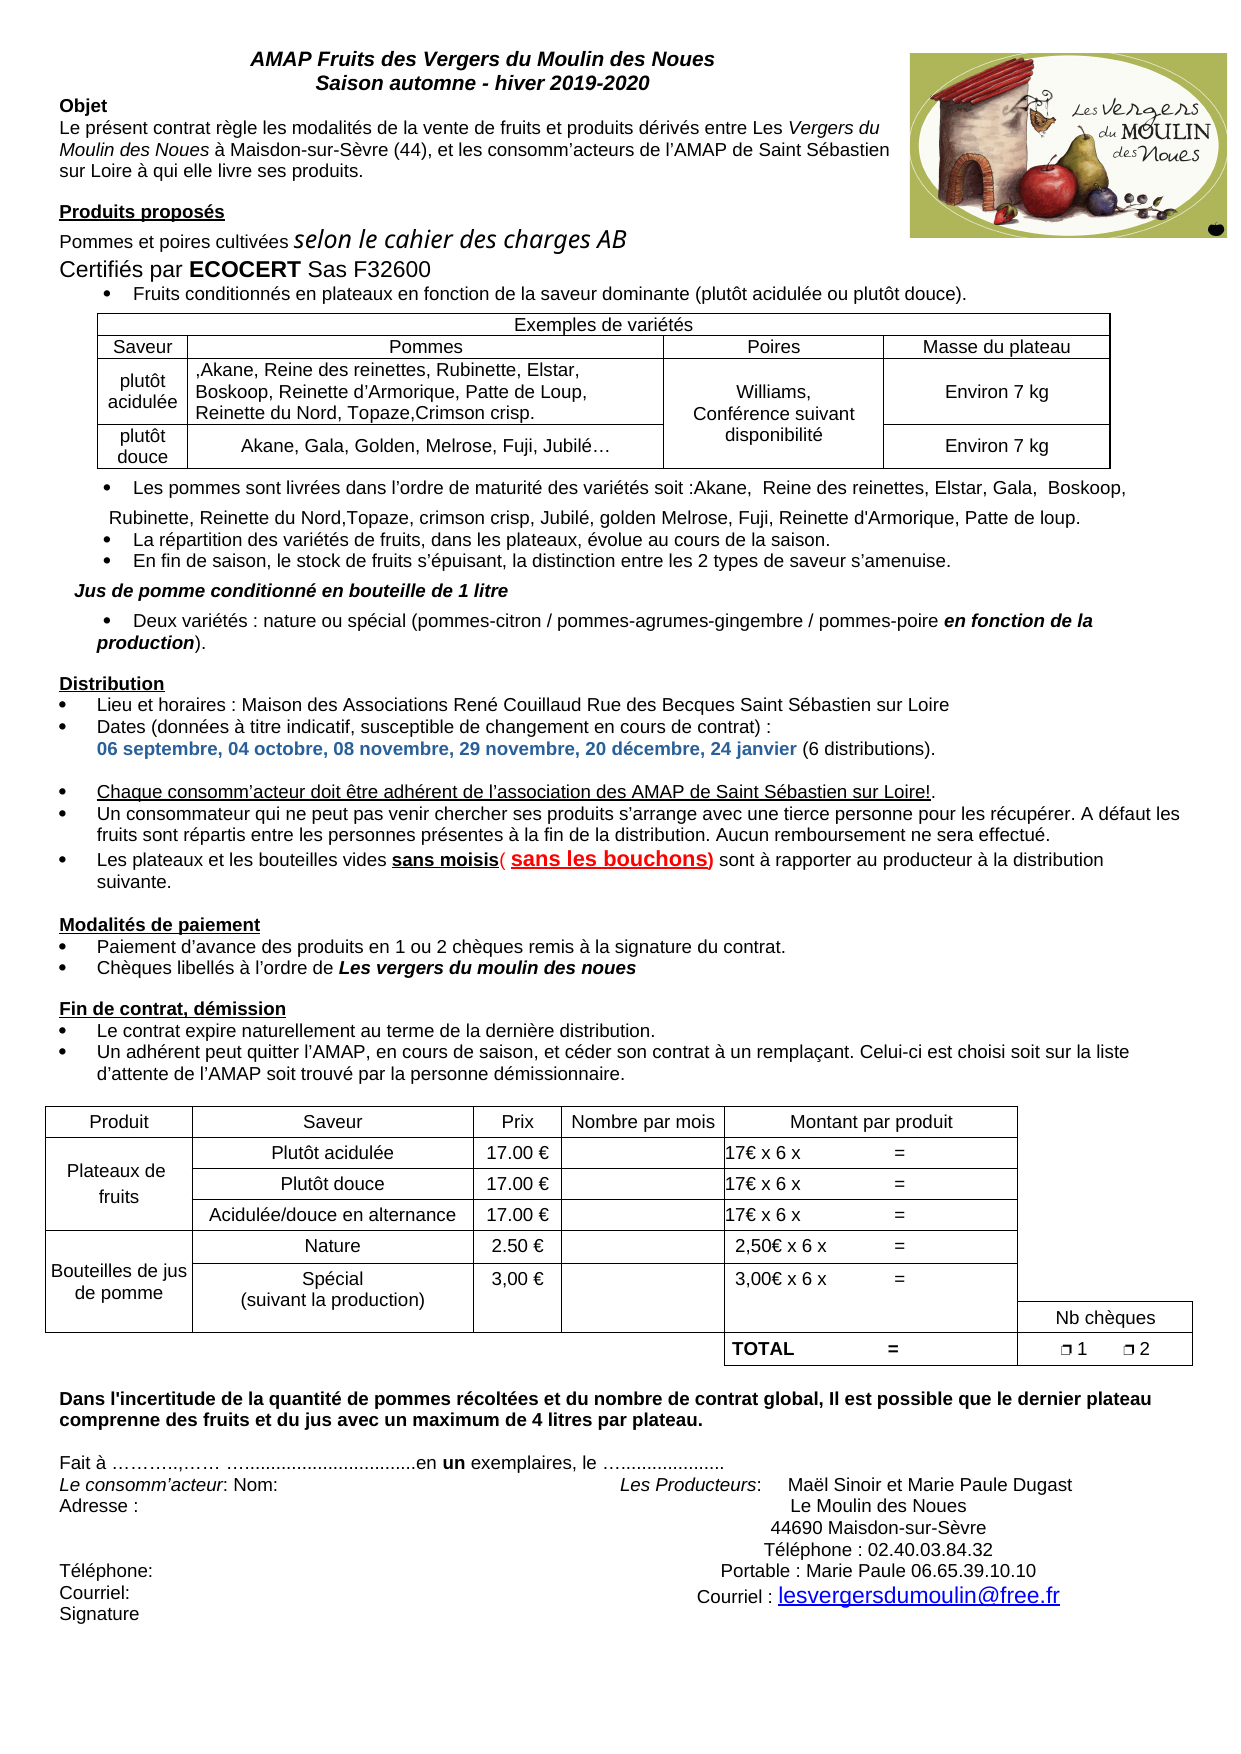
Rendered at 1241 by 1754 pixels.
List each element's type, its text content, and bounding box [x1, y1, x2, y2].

list En fin de saison, le stock de fruits s’épuisant, la distinction entre les 2 types de saveur s’amenuise. [97, 550, 1181, 572]
list Paiement d’avance des produits en 1 ou 2 chèques remis à la signature du contrat. [59, 935, 1181, 957]
table_cell [562, 1200, 724, 1230]
table_cell [46, 1333, 192, 1365]
text Rubinette, Reinette du Nord,Topaze, crimson crisp, Jubilé, golden Melrose, Fuji, Reinette d'Armorique, Patte de loup. [103, 507, 1181, 529]
table_cell [1161, 1230, 1193, 1262]
list Les plateaux et les bouteilles vides sans moisis( sans les bouchons) sont à rapporter au producteur à la distribution suivante. [59, 846, 1181, 892]
table_cell [1161, 1168, 1193, 1199]
table_cell [1093, 1199, 1158, 1230]
table_cell [562, 1169, 724, 1199]
table_cell [1018, 1137, 1092, 1168]
table_cell [1018, 1168, 1092, 1199]
table_cell 3,00€ x 6 x = [725, 1264, 1017, 1332]
table_header Montant par produit [725, 1107, 1017, 1137]
list Lieu et horaires : Maison des Associations René Couillaud Rue des Becques Saint Sébastien sur Loire [59, 694, 1181, 716]
table_cell [1018, 1199, 1092, 1230]
subtitle Distribution [59, 673, 1181, 694]
table_cell 17€ x 6 x = [725, 1169, 1017, 1199]
table_cell Akane, Gala, Golden, Melrose, Fuji, Jubilé… [188, 425, 663, 468]
list Les pommes sont livrées dans l’ordre de maturité des variétés soit :Akane, Reine des reinettes, Elstar, Gala, Boskoop, [103, 477, 1181, 499]
table_cell Environ 7 kg [884, 425, 1109, 468]
table_cell 17,00 € [474, 1169, 561, 1199]
table_cell [562, 1333, 724, 1365]
text Le présent contrat règle les modalités de la vente de fruits et produits dérivés entre Les Vergers du Moulin des Noues à Maisdon-sur-Sèvre (44), et les consomm’acteurs de l’AMAP de Saint Sébastien sur Loire à qui elle livre ses produits. [59, 117, 908, 181]
table_cell 17€ x 6 x = [725, 1138, 1017, 1168]
table_cell 3,00 € [474, 1264, 561, 1332]
subtitle Fin de contrat, démission [59, 998, 1181, 1019]
table_header [1093, 1106, 1158, 1137]
table_cell Bouteilles de jus de pomme [46, 1231, 192, 1332]
table_cell TOTAL = [725, 1333, 1017, 1365]
table_header Saveur [193, 1107, 473, 1137]
table_cell Nb chèques [1018, 1302, 1192, 1332]
table_header [1161, 1106, 1193, 1137]
table_cell Pommes [188, 336, 663, 358]
table_cell Poires [664, 336, 883, 358]
table_cell 17,00 € [474, 1200, 561, 1230]
table_cell Masse du plateau [884, 336, 1109, 358]
table_header [1018, 1106, 1092, 1137]
text Certifiés par ECOCERT Sas F32600 [59, 256, 1181, 283]
table_cell [1093, 1168, 1158, 1199]
table_cell [1093, 1263, 1158, 1301]
table_cell  1  2 [1018, 1333, 1192, 1365]
subtitle Produits proposés [59, 201, 908, 222]
table_cell plutôt acidulée [98, 359, 187, 423]
table_cell [562, 1138, 724, 1168]
list Un adhérent peut quitter l’AMAP, en cours de saison, et céder son contrat à un remplaçant. Celui-ci est choisi soit sur la liste d’attente de l’AMAP soit trouvé par la personne démissionnaire. [59, 1041, 1181, 1084]
table_cell 17€ x 6 x = [725, 1200, 1017, 1230]
table_cell Williams, Conférence suivant disponibilité [664, 359, 883, 468]
table_header Les Producteurs: Maël Sinoir et Marie Paule Dugast Le Moulin des Noues 44690 Maisdon-sur-Sèvre Téléphone : 02.40.03.84.32 Portable : Marie Paule 06.65.39.10.10 Courriel : lesvergersdumoulin@free.fr [613, 1474, 1144, 1625]
list Fruits conditionnés en plateaux en fonction de la saveur dominante (plutôt acidulée ou plutôt douce). [97, 283, 1181, 304]
list Chèques libellés à l’ordre de Les vergers du moulin des noues [59, 957, 1181, 979]
table_cell [562, 1231, 724, 1262]
list Le contrat expire naturellement au terme de la dernière distribution. [59, 1019, 1181, 1041]
list Deux variétés : nature ou spécial (pommes-citron / pommes-agrumes-gingembre / pommes-poire en fonction de la production). [97, 610, 1181, 653]
list La répartition des variétés de fruits, dans les plateaux, évolue au cours de la saison. [97, 529, 1181, 550]
table_header Exemples de variétés [98, 314, 1109, 335]
text Jus de pomme conditionné en bouteille de 1 litre [59, 580, 1181, 602]
table_cell 2,50 € [474, 1231, 561, 1262]
table_cell Environ 7 kg [884, 359, 1109, 423]
table_cell 17,00 € [474, 1138, 561, 1168]
table_cell [1093, 1230, 1158, 1262]
table_cell Saveur [98, 336, 187, 358]
subtitle AMAP Fruits des Vergers du Moulin des Noues [59, 47, 1229, 239]
table_header Produit [46, 1107, 192, 1137]
subtitle Objet [59, 95, 908, 117]
table_cell [1161, 1199, 1193, 1230]
list Un consommateur qui ne peut pas venir chercher ses produits s’arrange avec une tierce personne pour les récupérer. A défaut les fruits sont répartis entre les personnes présentes à la fin de la distribution. Aucun remboursement ne sera effectué. [59, 802, 1181, 846]
subtitle Modalités de paiement [59, 914, 1181, 935]
table_cell ,Akane, Reine des reinettes, Rubinette, Elstar, Boskoop, Reinette d’Armorique, Patte de Loup, Reinette du Nord, Topaze,Crimson crisp. [188, 359, 663, 423]
list Dates (données à titre indicatif, susceptible de changement en cours de contrat) : 06 septembre, 04 octobre, 08 novembre, 29 novembre, 20 décembre, 24 janvier (6 distributions). [59, 716, 1181, 759]
table_cell [1018, 1263, 1092, 1301]
text Fait à ………..,…… ….................................en un exemplaires, le ….................... [59, 1452, 1181, 1474]
table_cell [1018, 1230, 1092, 1262]
text Dans l'incertitude de la quantité de pommes récoltées et du nombre de contrat global, Il est possible que le dernier plateau comprenne des fruits et du jus avec un maximum de 4 litres par plateau. [59, 1387, 1181, 1431]
table_cell [1161, 1263, 1193, 1301]
list Chaque consomm’acteur doit être adhérent de l’association des AMAP de Saint Sébastien sur Loire!. [59, 781, 1181, 802]
table_cell 2,50€ x 6 x = [725, 1231, 1017, 1262]
table_header Prix [474, 1107, 561, 1137]
table_cell [473, 1333, 562, 1365]
table_header Nombre par mois [562, 1107, 724, 1137]
table_cell [1093, 1137, 1158, 1168]
table_cell Acidulée/douce en alternance [193, 1200, 473, 1230]
table_cell [192, 1333, 473, 1365]
table_cell Plateaux de fruits [46, 1138, 192, 1230]
picture [909, 53, 1228, 238]
table_cell Nature [193, 1231, 473, 1262]
text Pommes et poires cultivées selon le cahier des charges AB [59, 222, 1181, 256]
text Saison automne - hiver 2019-2020 [59, 71, 908, 95]
table_cell [1161, 1137, 1193, 1168]
table_cell [562, 1264, 724, 1332]
table_header Le consomm’acteur: Nom: Adresse : Téléphone: Courriel: Signature [52, 1474, 612, 1625]
table_cell Plutôt acidulée [193, 1138, 473, 1168]
table_cell Spécial (suivant la production) [193, 1264, 473, 1332]
table_cell plutôt douce [98, 425, 187, 468]
table_cell Plutôt douce [193, 1169, 473, 1199]
